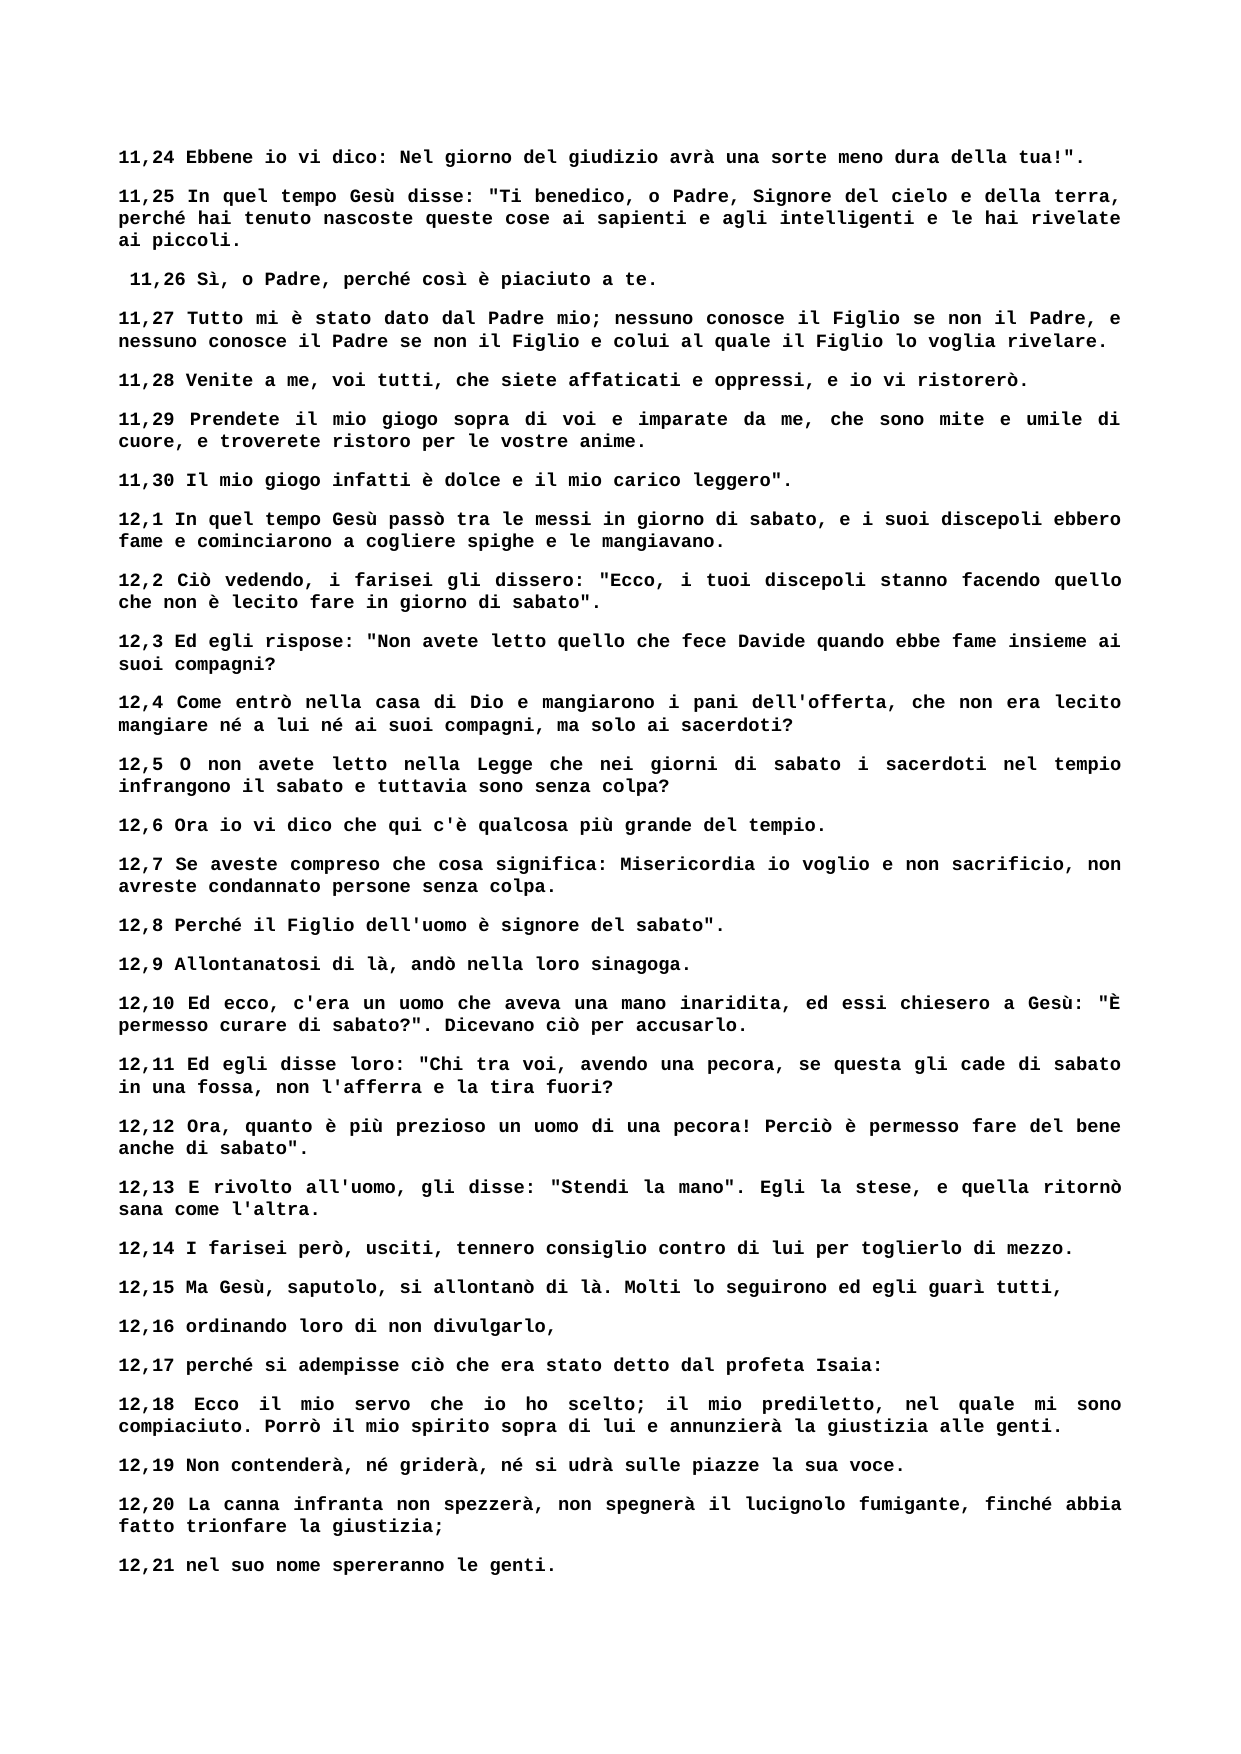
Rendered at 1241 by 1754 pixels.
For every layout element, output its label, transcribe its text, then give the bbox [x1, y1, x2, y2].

text 12,21 nel suo nome spereranno le genti. [118, 1556, 1122, 1577]
text 12,2 Ciò vedendo, i farisei gli dissero: "Ecco, i tuoi discepoli stanno facendo quello che non è lecito fare in giorno di sabato". [118, 571, 1122, 614]
text 11,24 Ebbene io vi dico: Nel giorno del giudizio avrà una sorte meno dura della tua!". [118, 148, 1122, 169]
text 11,26 Sì, o Padre, perché così è piaciuto a te. [118, 270, 1122, 291]
text 12,12 Ora, quanto è più prezioso un uomo di una pecora! Perciò è permesso fare del bene anche di sabato". [118, 1116, 1122, 1160]
text 11,25 In quel tempo Gesù disse: "Ti benedico, o Padre, Signore del cielo e della terra, perché hai tenuto nascoste queste cose ai sapienti e agli intelligenti e le hai rivelate ai piccoli. [118, 187, 1122, 252]
text 12,7 Se aveste compreso che cosa significa: Misericordia io voglio e non sacrificio, non avreste condannato persone senza colpa. [118, 855, 1122, 898]
text 12,11 Ed egli disse loro: "Chi tra voi, avendo una pecora, se questa gli cade di sabato in una fossa, non l'afferra e la tira fuori? [118, 1055, 1122, 1099]
text 11,29 Prendete il mio giogo sopra di voi e imparate da me, che sono mite e umile di cuore, e troverete ristoro per le vostre anime. [118, 409, 1122, 453]
text 12,8 Perché il Figlio dell'uomo è signore del sabato". [118, 916, 1122, 937]
text 12,18 Ecco il mio servo che io ho scelto; il mio prediletto, nel quale mi sono compiaciuto. Porrò il mio spirito sopra di lui e annunzierà la giustizia alle genti. [118, 1395, 1122, 1438]
text 12,5 O non avete letto nella Legge che nei giorni di sabato i sacerdoti nel tempio infrangono il sabato e tuttavia sono senza colpa? [118, 754, 1122, 798]
text 12,19 Non contenderà, né griderà, né si udrà sulle piazze la sua voce. [118, 1456, 1122, 1477]
text 12,10 Ed ecco, c'era un uomo che aveva una mano inaridita, ed essi chiesero a Gesù: "È permesso curare di sabato?". Dicevano ciò per accusarlo. [118, 994, 1122, 1037]
text 12,3 Ed egli rispose: "Non avete letto quello che fece Davide quando ebbe fame insieme ai suoi compagni? [118, 632, 1122, 676]
text 11,28 Venite a me, voi tutti, che siete affaticati e oppressi, e io vi ristorerò. [118, 370, 1122, 392]
text 12,4 Come entrò nella casa di Dio e mangiarono i pani dell'offerta, che non era lecito mangiare né a lui né ai suoi compagni, ma solo ai sacerdoti? [118, 693, 1122, 737]
text 12,13 E rivolto all'uomo, gli disse: "Stendi la mano". Egli la stese, e quella ritornò sana come l'altra. [118, 1178, 1122, 1221]
text 12,17 perché si adempisse ciò che era stato detto dal profeta Isaia: [118, 1356, 1122, 1377]
text 11,27 Tutto mi è stato dato dal Padre mio; nessuno conosce il Figlio se non il Padre, e nessuno conosce il Padre se non il Figlio e colui al quale il Figlio lo voglia rivelare. [118, 309, 1122, 353]
text 12,9 Allontanatosi di là, andò nella loro sinagoga. [118, 955, 1122, 976]
text 12,14 I farisei però, usciti, tennero consiglio contro di lui per toglierlo di mezzo. [118, 1239, 1122, 1260]
text 12,16 ordinando loro di non divulgarlo, [118, 1317, 1122, 1338]
text 12,1 In quel tempo Gesù passò tra le messi in giorno di sabato, e i suoi discepoli ebbero fame e cominciarono a cogliere spighe e le mangiavano. [118, 509, 1122, 553]
text 11,30 Il mio giogo infatti è dolce e il mio carico leggero". [118, 471, 1122, 492]
text 12,15 Ma Gesù, saputolo, si allontanò di là. Molti lo seguirono ed egli guarì tutti, [118, 1278, 1122, 1299]
text 12,20 La canna infranta non spezzerà, non spegnerà il lucignolo fumigante, finché abbia fatto trionfare la giustizia; [118, 1495, 1122, 1538]
text 12,6 Ora io vi dico che qui c'è qualcosa più grande del tempio. [118, 816, 1122, 837]
